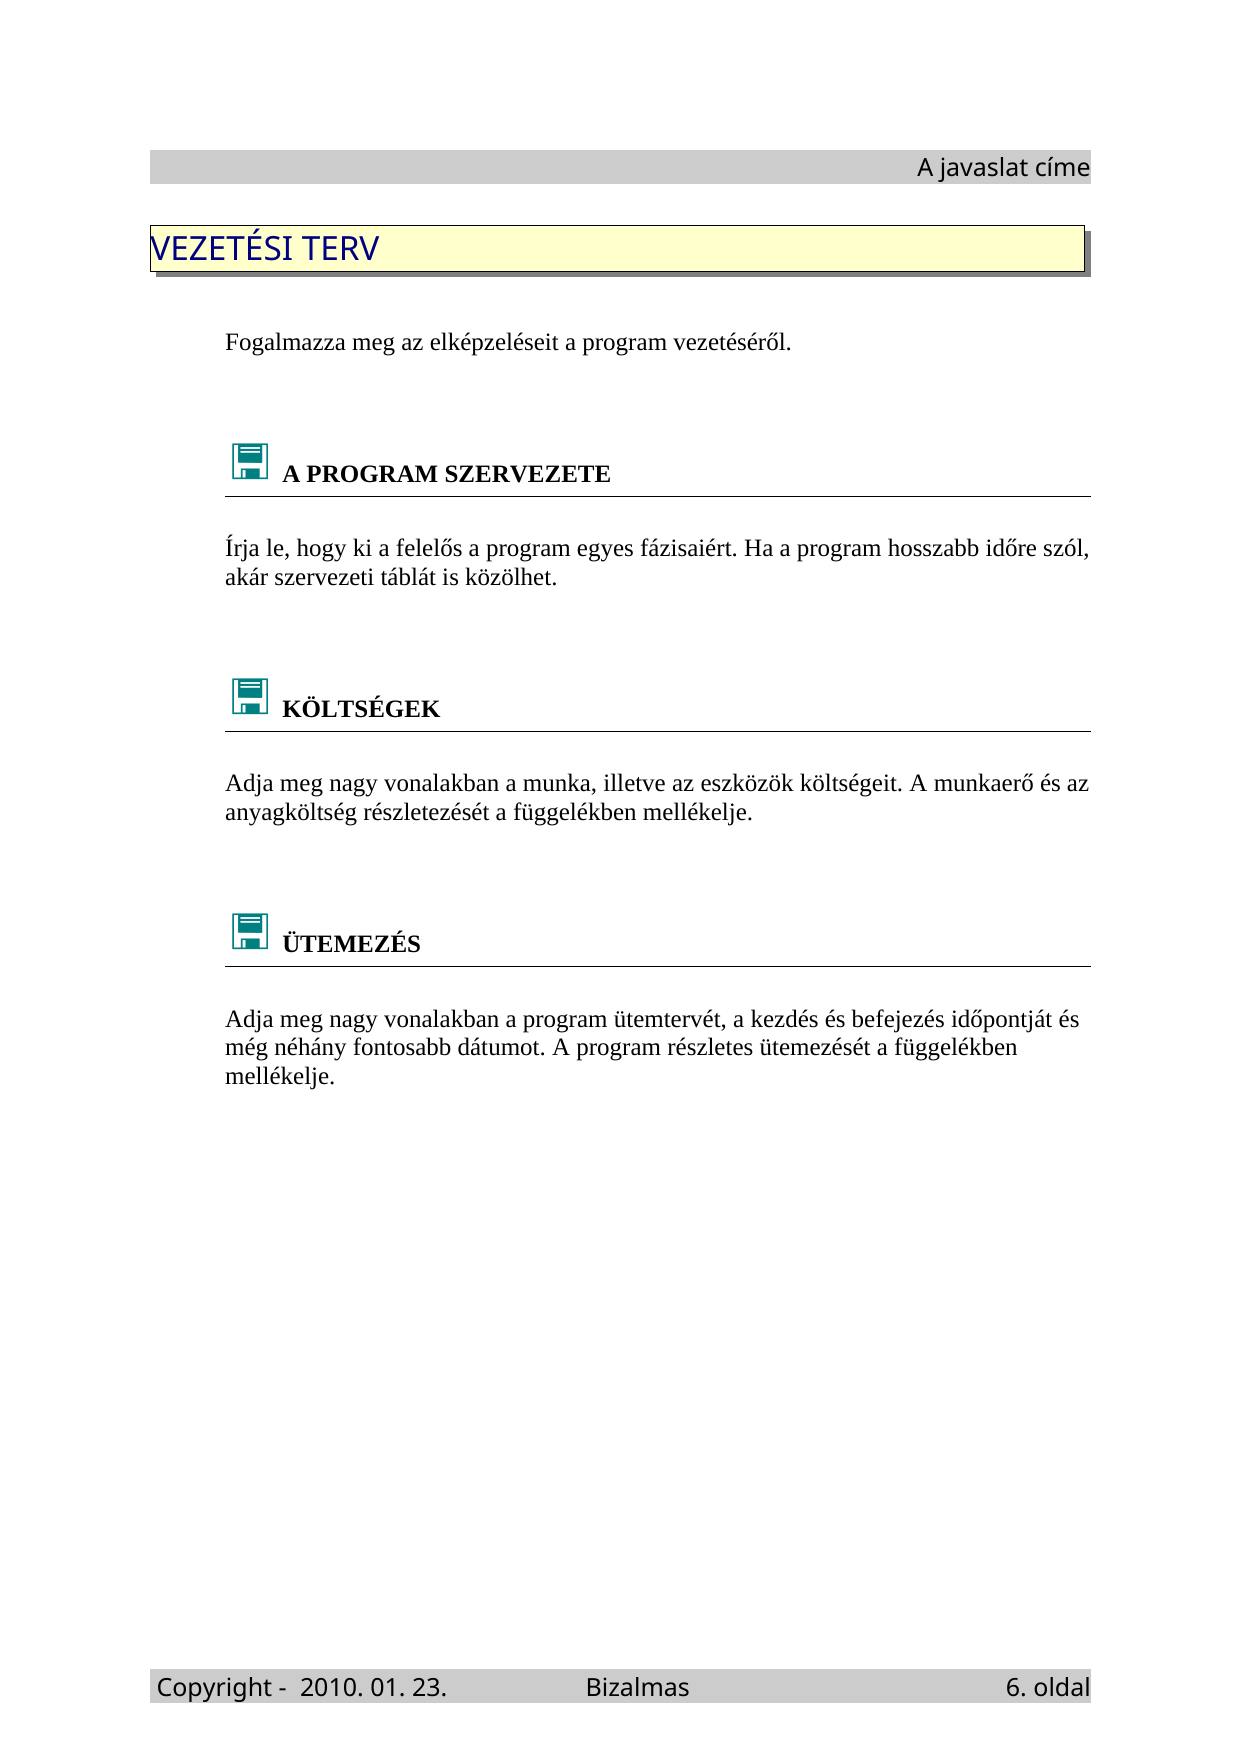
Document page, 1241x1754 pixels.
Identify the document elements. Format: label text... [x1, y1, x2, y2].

text Írja le, hogy ki a felelős a program egyes fázisaiért. Ha a program hosszabb időre szól, akár szervezeti táblát is közölhet. [225, 533, 1091, 591]
text VEZETÉSI TERV [151, 226, 1084, 271]
text  Költségek [225, 674, 1091, 731]
text  A program szervezete [225, 439, 1091, 496]
text Adja meg nagy vonalakban a munka, illetve az eszközök költségeit. A munkaerő és az anyagköltség részletezését a függelékben mellékelje. [225, 768, 1091, 826]
text  Ütemezés [225, 909, 1091, 966]
text Adja meg nagy vonalakban a program ütemtervét, a kezdés és befejezés időpontját és még néhány fontosabb dátumot. A program részletes ütemezését a függelékben mellékelje. [225, 1004, 1091, 1090]
text Fogalmazza meg az elképzeléseit a program vezetéséről. [225, 327, 1091, 356]
